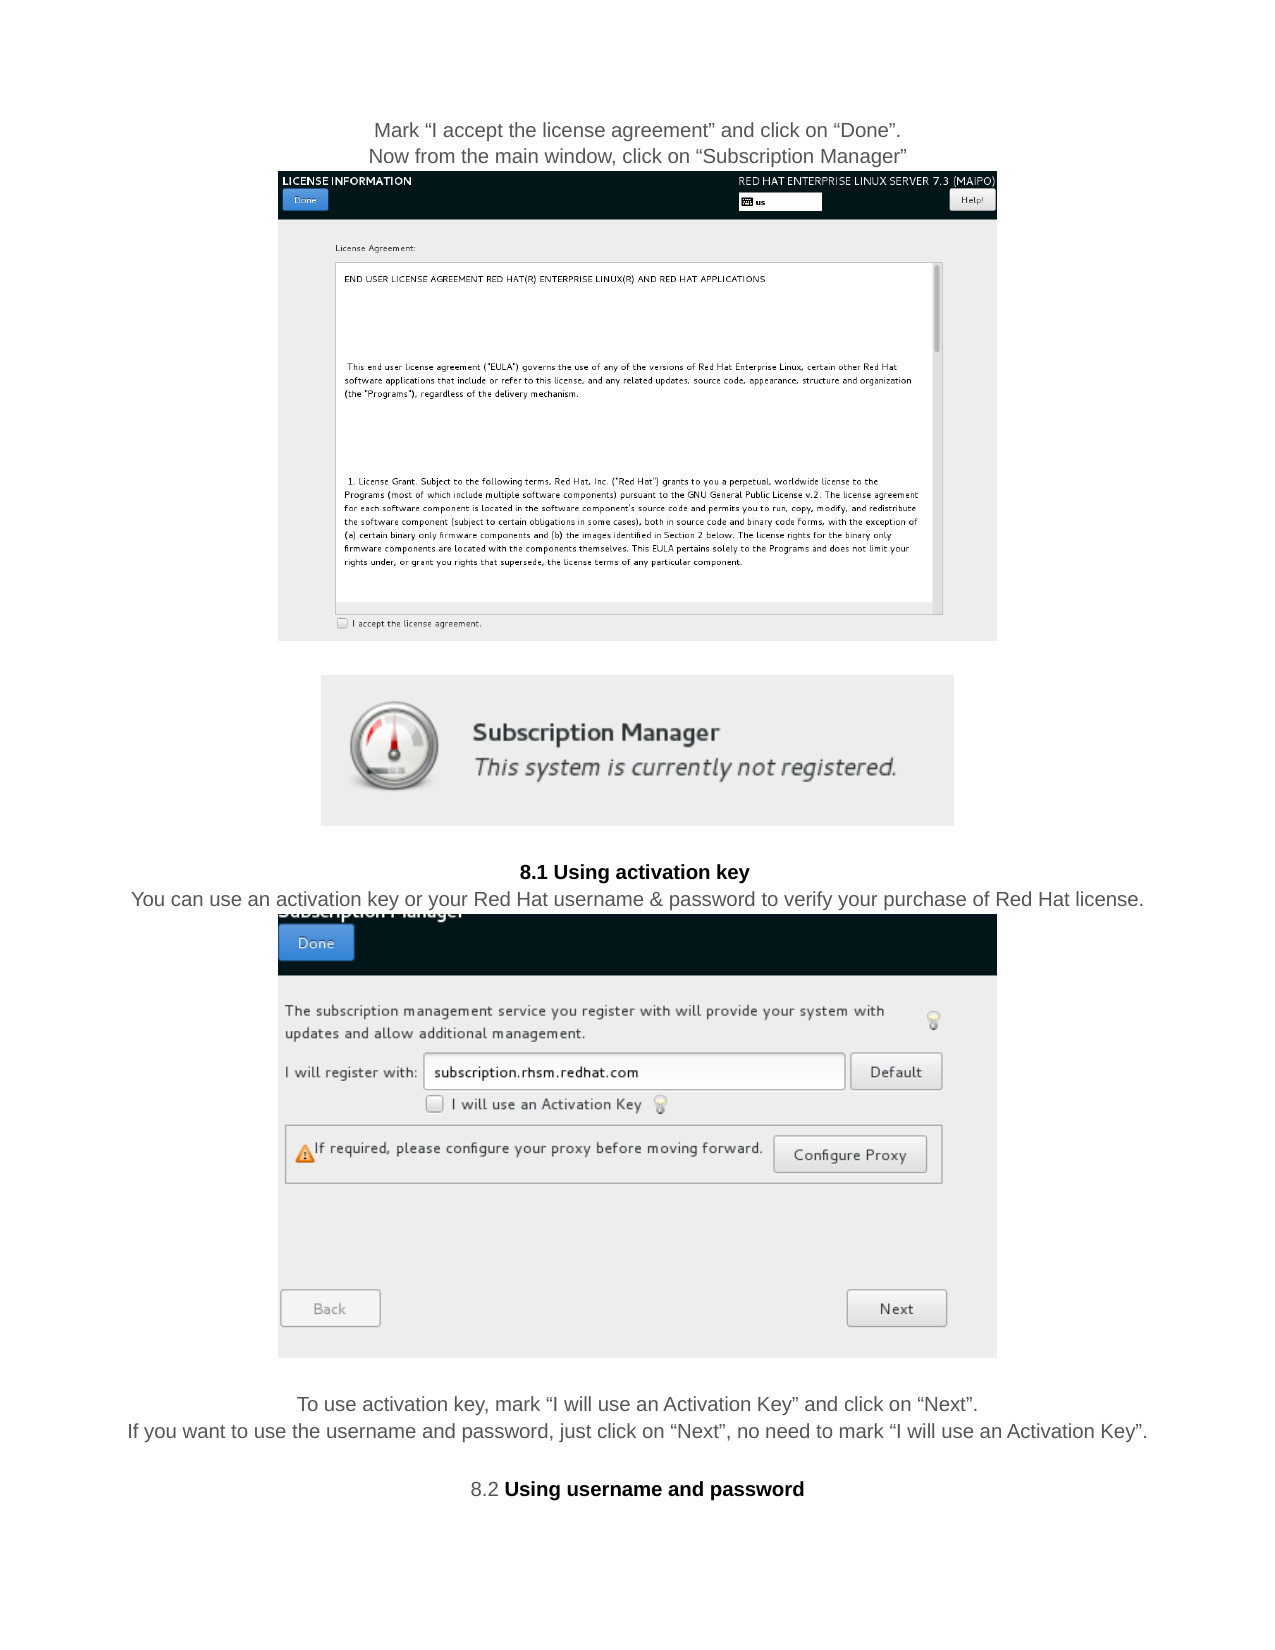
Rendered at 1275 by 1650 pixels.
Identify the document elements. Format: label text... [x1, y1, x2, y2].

text 8.1 Using activation key [118, 861, 1157, 884]
picture [278, 171, 997, 641]
picture [278, 914, 997, 1358]
text To use activation key, mark “I will use an Activation Key” and click on “Next”. If you want to use the username and password, just click on “Next”, no need to mark “I will use an Activation Key”. [118, 1393, 1157, 1443]
text Mark “I accept the license agreement” and click on “Done”. Now from the main window, click on “Subscription Manager” [118, 118, 1157, 640]
text 8.2 Using username and password [118, 1477, 1157, 1501]
picture [321, 675, 954, 826]
text You can use an activation key or your Red Hat username & password to verify your purchase of Red Hat license. [118, 887, 1157, 1358]
